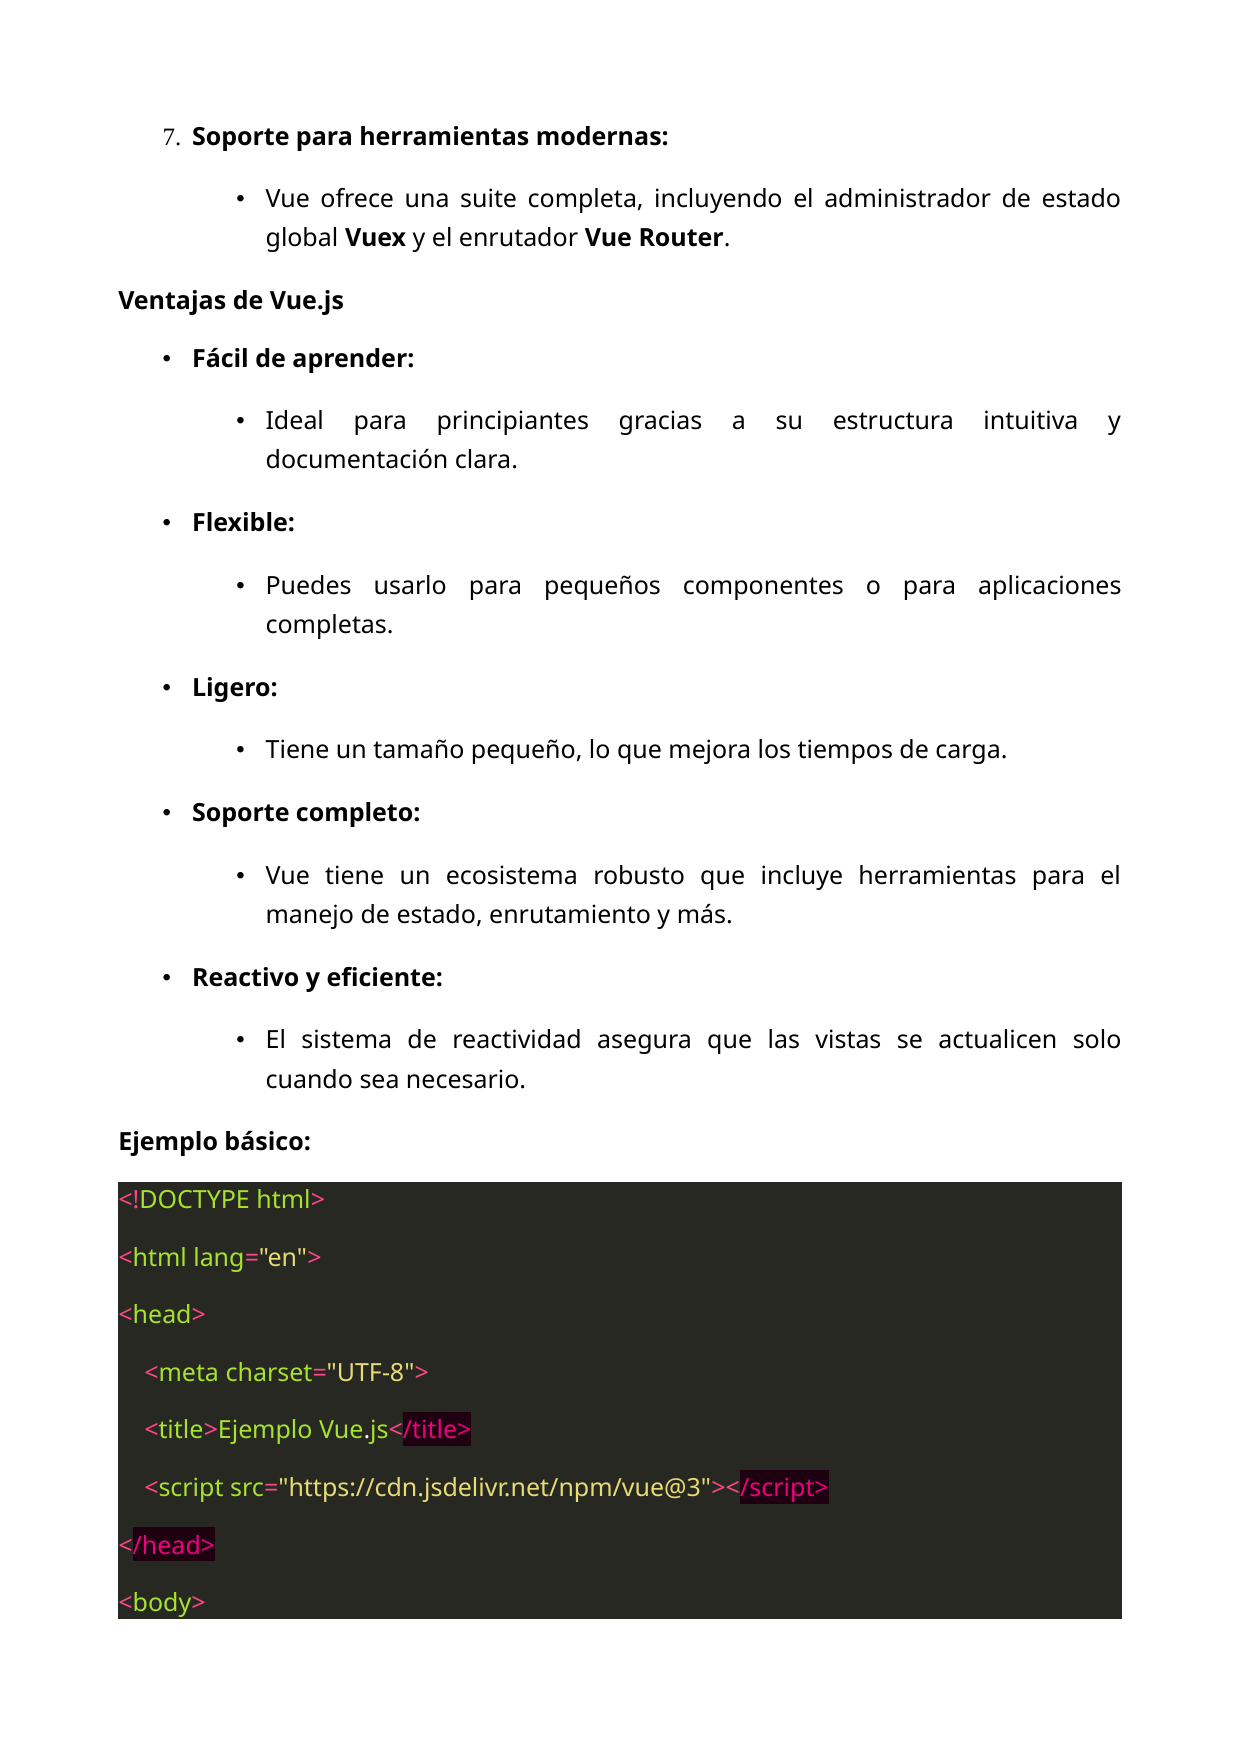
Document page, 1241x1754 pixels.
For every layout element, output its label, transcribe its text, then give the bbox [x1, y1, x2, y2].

list Soporte completo: [162, 795, 1122, 829]
text </head> [118, 1527, 1122, 1561]
subtitle Ejemplo básico: [118, 1124, 1122, 1158]
list Soporte para herramientas modernas: [162, 118, 1122, 152]
list Reactivo y eficiente: [162, 959, 1122, 993]
text <script src="https://cdn.jsdelivr.net/npm/vue@3"></script> [118, 1470, 1122, 1504]
list Puedes usarlo para pequeños componentes o para aplicaciones completas. [236, 568, 1122, 641]
list Tiene un tamaño pequeño, lo que mejora los tiempos de carga. [236, 732, 1122, 766]
list Vue ofrece una suite completa, incluyendo el administrador de estado global Vuex y el enrutador Vue Router. [236, 181, 1122, 254]
list Ligero: [162, 669, 1122, 703]
text <head> [118, 1297, 1122, 1331]
text <html lang="en"> [118, 1239, 1122, 1273]
list El sistema de reactividad asegura que las vistas se actualicen solo cuando sea necesario. [236, 1022, 1122, 1095]
list Fácil de aprender: [162, 340, 1122, 374]
list Vue tiene un ecosistema robusto que incluye herramientas para el manejo de estado, enrutamiento y más. [236, 858, 1122, 931]
subtitle Ventajas de Vue.js [118, 283, 1122, 317]
text <meta charset="UTF-8"> [118, 1354, 1122, 1388]
list Ideal para principiantes gracias a su estructura intuitiva y documentación clara. [236, 403, 1122, 476]
text <!DOCTYPE html> [118, 1182, 1122, 1216]
text <body> [118, 1585, 1122, 1619]
list Flexible: [162, 505, 1122, 539]
text <title>Ejemplo Vue.js</title> [118, 1412, 1122, 1446]
